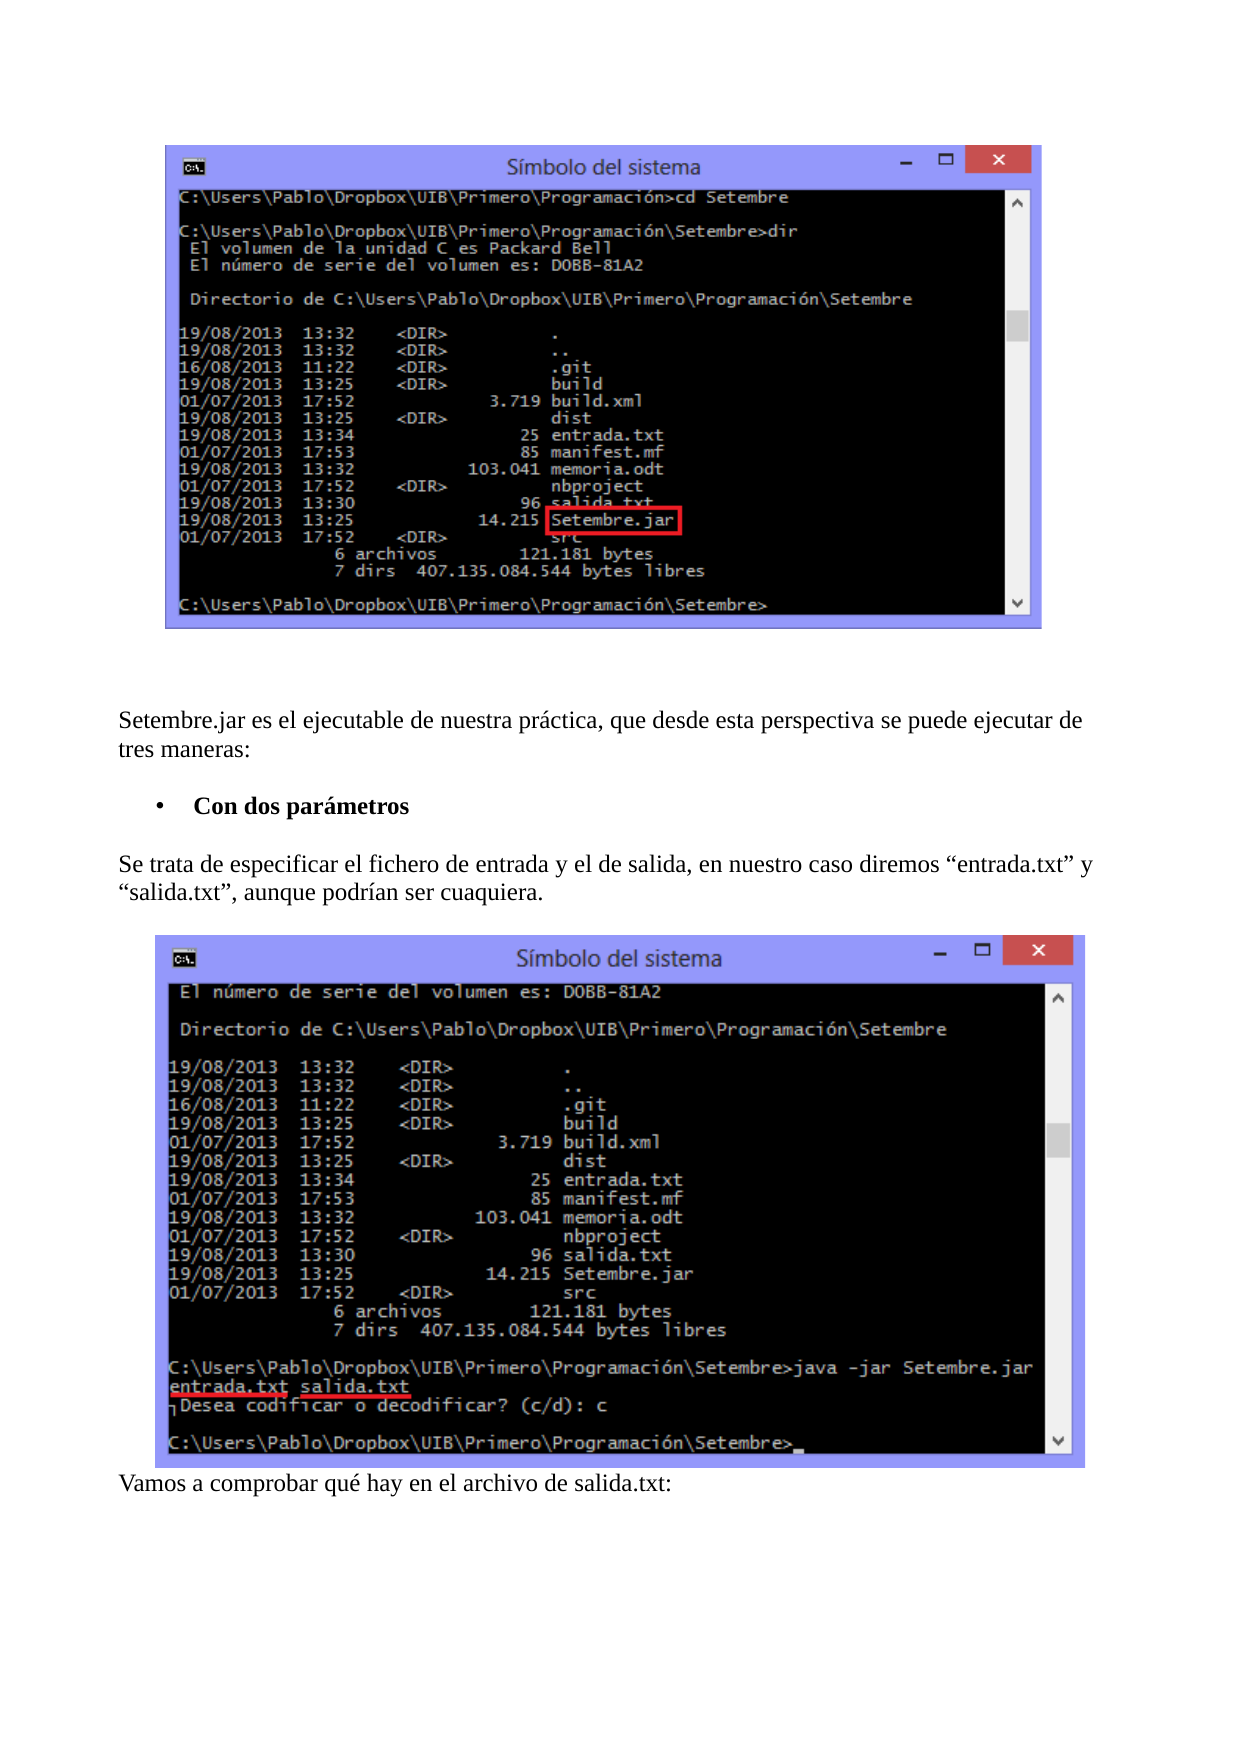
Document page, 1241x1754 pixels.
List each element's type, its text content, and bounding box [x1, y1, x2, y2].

text Vamos a comprobar qué hay en el archivo de salida.txt: [118, 1259, 1122, 1496]
text Setembre.jar es el ejecutable de nuestra práctica, que desde esta perspectiva se puede ejecutar de tres maneras: [118, 705, 1122, 762]
list Con dos parámetros [156, 791, 1122, 820]
picture [155, 935, 1085, 1468]
text Se trata de especificar el fichero de entrada y el de salida, en nuestro caso diremos “entrada.txt” y “salida.txt”, aunque podrían ser cuaquiera. [118, 849, 1122, 906]
picture [165, 145, 1042, 629]
